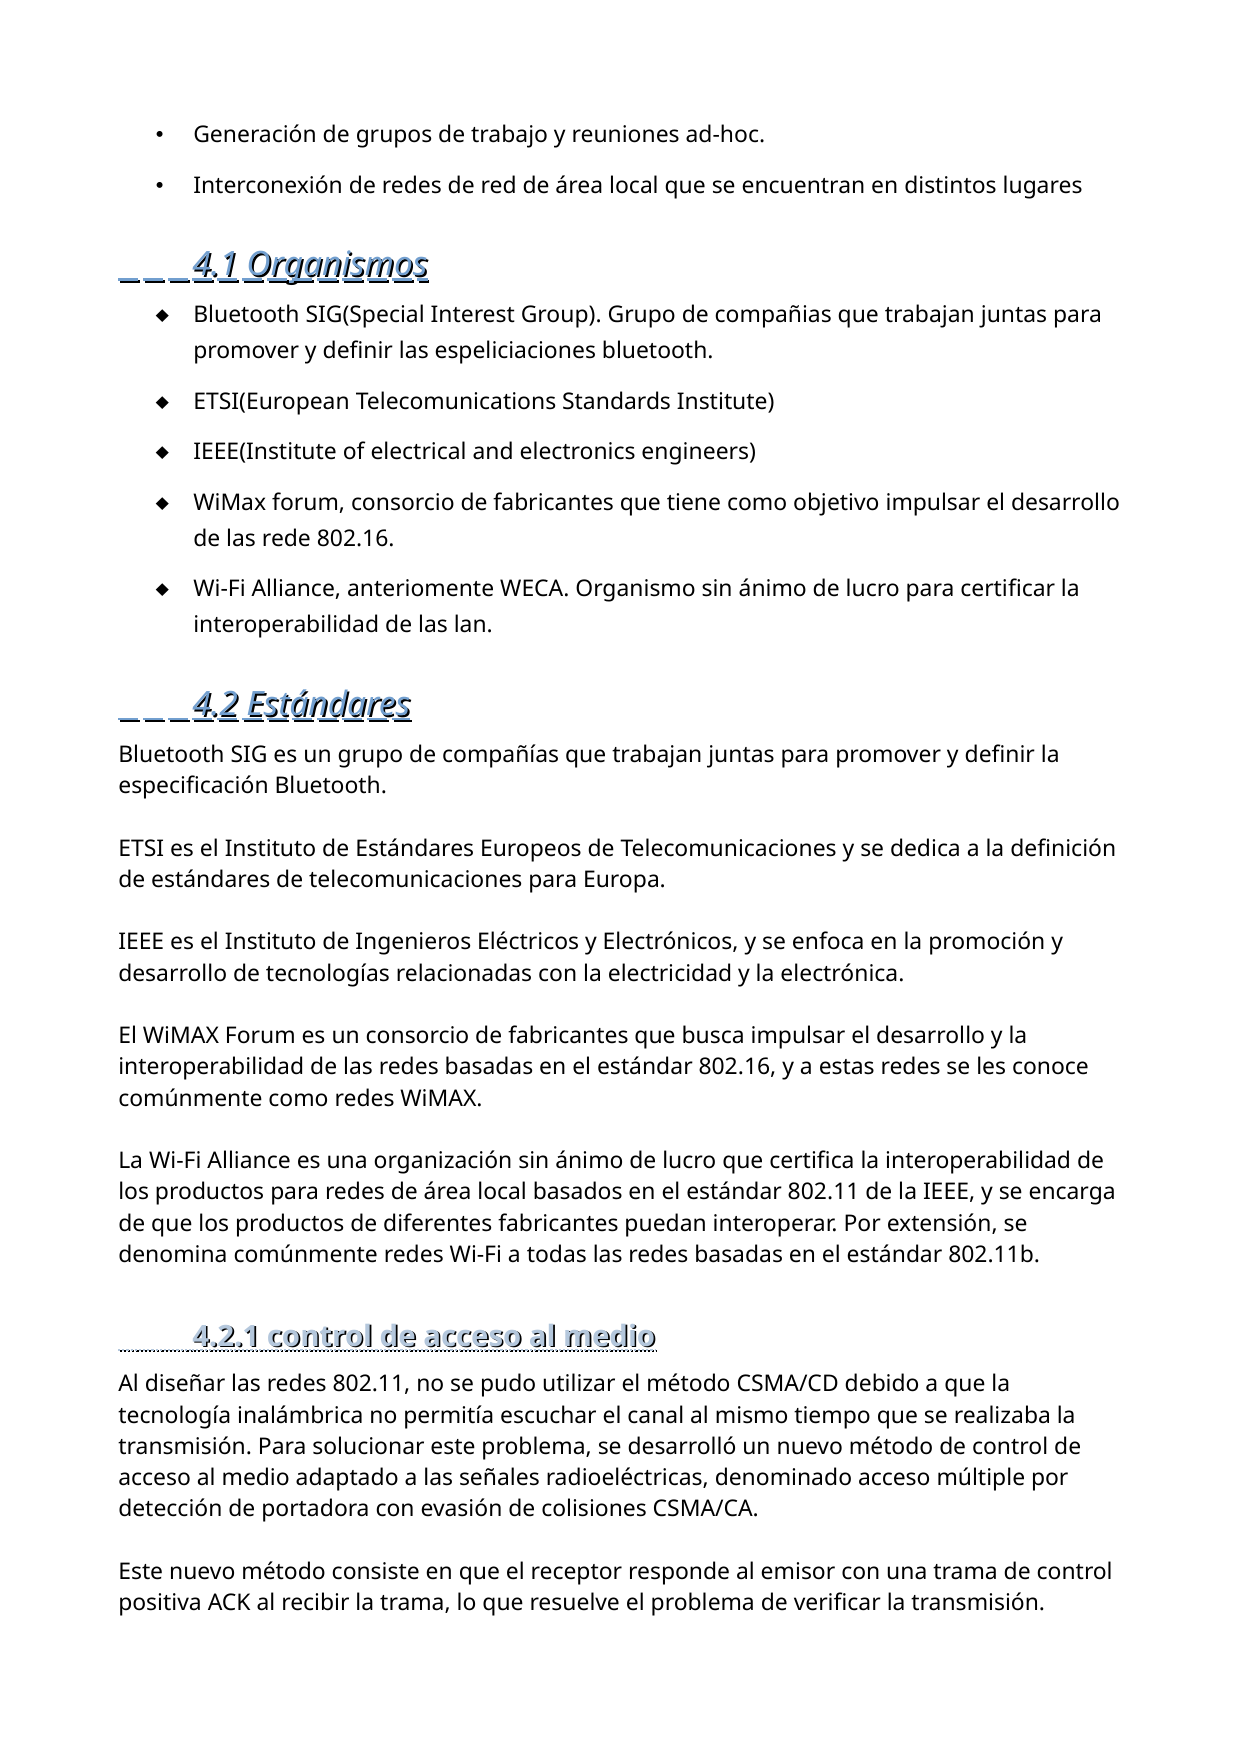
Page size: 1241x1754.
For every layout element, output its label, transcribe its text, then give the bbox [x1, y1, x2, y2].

text Al diseñar las redes 802.11, no se pudo utilizar el método CSMA/CD debido a que la tecnología inalámbrica no permitía escuchar el canal al mismo tiempo que se realizaba la transmisión. Para solucionar este problema, se desarrolló un nuevo método de control de acceso al medio adaptado a las señales radioeléctricas, denominado acceso múltiple por detección de portadora con evasión de colisiones CSMA/CA. [118, 1367, 1122, 1523]
list WiMax forum, consorcio de fabricantes que tiene como objetivo impulsar el desarrollo de las rede 802.16. [156, 486, 1122, 553]
text El WiMAX Forum es un consorcio de fabricantes que busca impulsar el desarrollo y la interoperabilidad de las redes basadas en el estándar 802.16, y a estas redes se les conoce comúnmente como redes WiMAX. [118, 1019, 1122, 1113]
subtitle 4.1 Organismos [118, 240, 1122, 286]
text Bluetooth SIG es un grupo de compañías que trabajan juntas para promover y definir la especificación Bluetooth. [118, 738, 1122, 800]
text ETSI es el Instituto de Estándares Europeos de Telecomunicaciones y se dedica a la definición de estándares de telecomunicaciones para Europa. [118, 831, 1122, 894]
subtitle 4.2.1 control de acceso al medio [118, 1315, 1122, 1355]
list Wi-Fi Alliance, anteriomente WECA. Organismo sin ánimo de lucro para certificar la interoperabilidad de las lan. [156, 572, 1122, 639]
list Generación de grupos de trabajo y reuniones ad-hoc. [156, 118, 1122, 149]
text La Wi-Fi Alliance es una organización sin ánimo de lucro que certifica la interoperabilidad de los productos para redes de área local basados en el estándar 802.11 de la IEEE, y se encarga de que los productos de diferentes fabricantes puedan interoperar. Por extensión, se denomina comúnmente redes Wi-Fi a todas las redes basadas en el estándar 802.11b. [118, 1144, 1122, 1269]
list IEEE(Institute of electrical and electronics engineers) [156, 435, 1122, 466]
list Bluetooth SIG(Special Interest Group). Grupo de compañias que trabajan juntas para promover y definir las espeliciaciones bluetooth. [156, 298, 1122, 365]
text Este nuevo método consiste en que el receptor responde al emisor con una trama de control positiva ACK al recibir la trama, lo que resuelve el problema de verificar la transmisión. [118, 1555, 1122, 1617]
text IEEE es el Instituto de Ingenieros Eléctricos y Electrónicos, y se enfoca en la promoción y desarrollo de tecnologías relacionadas con la electricidad y la electrónica. [118, 925, 1122, 988]
list Interconexión de redes de red de área local que se encuentran en distintos lugares [156, 169, 1122, 200]
subtitle 4.2 Estándares [118, 679, 1122, 725]
list ETSI(European Telecomunications Standards Institute) [156, 385, 1122, 416]
